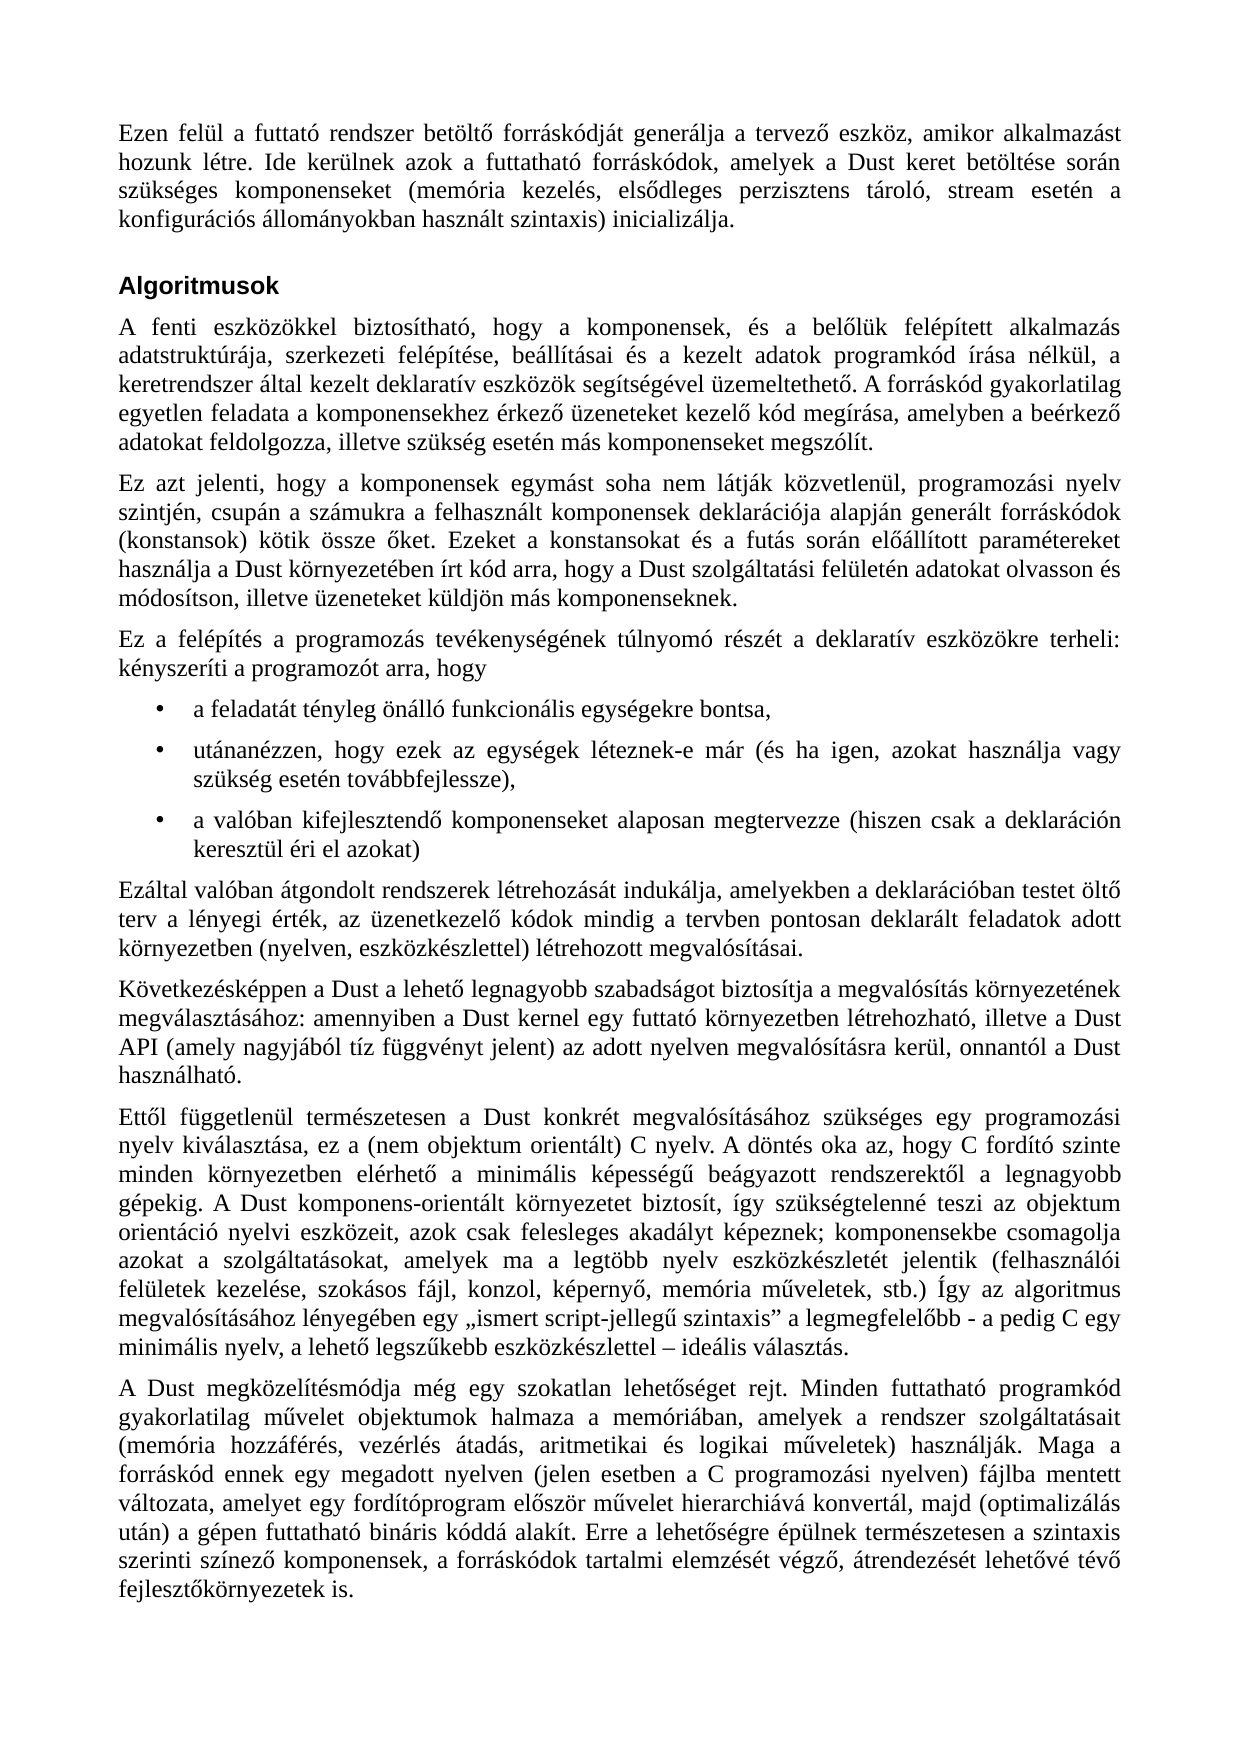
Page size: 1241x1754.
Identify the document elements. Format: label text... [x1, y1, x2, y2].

list utánanézzen, hogy ezek az egységek léteznek-e már (és ha igen, azokat használja vagy szükség esetén továbbfejlessze), [156, 736, 1122, 793]
list a feladatát tényleg önálló funkcionális egységekre bontsa, [156, 694, 1122, 723]
text A Dust megközelítésmódja még egy szokatlan lehetőséget rejt. Minden futtatható programkód gyakorlatilag művelet objektumok halmaza a memóriában, amelyek a rendszer szolgáltatásait (memória hozzáférés, vezérlés átadás, aritmetikai és logikai műveletek) használják. Maga a forráskód ennek egy megadott nyelven (jelen esetben a C programozási nyelven) fájlba mentett változata, amelyet egy fordítóprogram először művelet hierarchiává konvertál, majd (optimalizálás után) a gépen futtatható bináris kóddá alakít. Erre a lehetőségre épülnek természetesen a szintaxis szerinti színező komponensek, a forráskódok tartalmi elemzését végző, átrendezését lehetővé tévő fejlesztőkörnyezetek is. [118, 1373, 1122, 1603]
text Ezáltal valóban átgondolt rendszerek létrehozását indukálja, amelyekben a deklarációban testet öltő terv a lényegi érték, az üzenetkezelő kódok mindig a tervben pontosan deklarált feladatok adott környezetben (nyelven, eszközkészlettel) létrehozott megvalósításai. [118, 876, 1122, 962]
text A fenti eszközökkel biztosítható, hogy a komponensek, és a belőlük felépített alkalmazás adatstruktúrája, szerkezeti felépítése, beállításai és a kezelt adatok programkód írása nélkül, a keretrendszer által kezelt deklaratív eszközök segítségével üzemeltethető. A forráskód gyakorlatilag egyetlen feladata a komponensekhez érkező üzeneteket kezelő kód megírása, amelyben a beérkező adatokat feldolgozza, illetve szükség esetén más komponenseket megszólít. [118, 312, 1122, 456]
list a valóban kifejlesztendő komponenseket alaposan megtervezze (hiszen csak a deklaráción keresztül éri el azokat) [156, 806, 1122, 863]
text Ez a felépítés a programozás tevékenységének túlnyomó részét a deklaratív eszközökre terheli: kényszeríti a programozót arra, hogy [118, 624, 1122, 682]
text Ez azt jelenti, hogy a komponensek egymást soha nem látják közvetlenül, programozási nyelv szintjén, csupán a számukra a felhasznált komponensek deklarációja alapján generált forráskódok (konstansok) kötik össze őket. Ezeket a konstansokat és a futás során előállított paramétereket használja a Dust környezetében írt kód arra, hogy a Dust szolgáltatási felületén adatokat olvasson és módosítson, illetve üzeneteket küldjön más komponenseknek. [118, 468, 1122, 612]
subtitle Algoritmusok [118, 271, 1122, 299]
text Ettől függetlenül természetesen a Dust konkrét megvalósításához szükséges egy programozási nyelv kiválasztása, ez a (nem objektum orientált) C nyelv. A döntés oka az, hogy C fordító szinte minden környezetben elérhető a minimális képességű beágyazott rendszerektől a legnagyobb gépekig. A Dust komponens-orientált környezetet biztosít, így szükségtelenné teszi az objektum orientáció nyelvi eszközeit, azok csak felesleges akadályt képeznek; komponensekbe csomagolja azokat a szolgáltatásokat, amelyek ma a legtöbb nyelv eszközkészletét jelentik (felhasználói felületek kezelése, szokásos fájl, konzol, képernyő, memória műveletek, stb.) Így az algoritmus megvalósításához lényegében egy „ismert script-jellegű szintaxis” a legmegfelelőbb - a pedig C egy minimális nyelv, a lehető legszűkebb eszközkészlettel – ideális választás. [118, 1102, 1122, 1361]
text Ezen felül a futtató rendszer betöltő forráskódját generálja a tervező eszköz, amikor alkalmazást hozunk létre. Ide kerülnek azok a futtatható forráskódok, amelyek a Dust keret betöltése során szükséges komponenseket (memória kezelés, elsődleges perzisztens tároló, stream esetén a konfigurációs állományokban használt szintaxis) inicializálja. [118, 118, 1122, 233]
text Következésképpen a Dust a lehető legnagyobb szabadságot biztosítja a megvalósítás környezetének megválasztásához: amennyiben a Dust kernel egy futtató környezetben létrehozható, illetve a Dust API (amely nagyjából tíz függvényt jelent) az adott nyelven megvalósításra kerül, onnantól a Dust használható. [118, 974, 1122, 1089]
